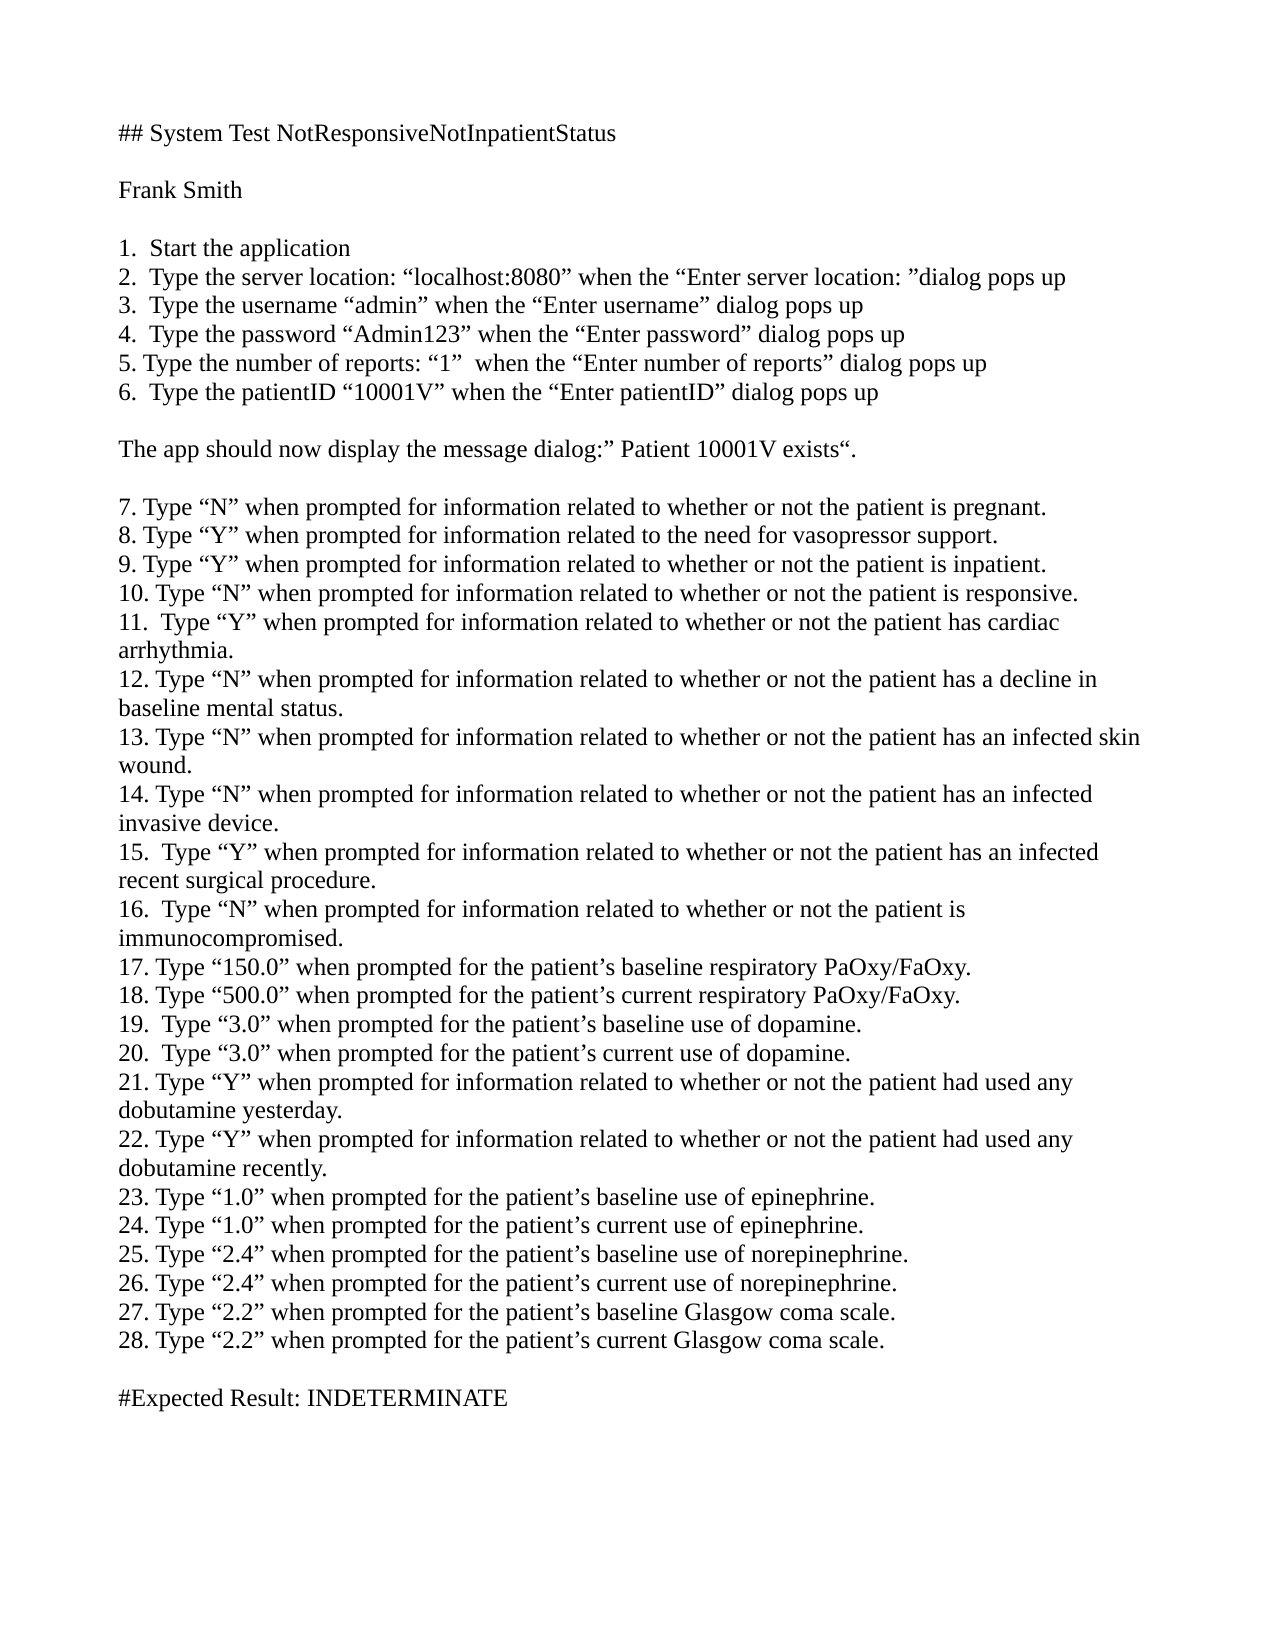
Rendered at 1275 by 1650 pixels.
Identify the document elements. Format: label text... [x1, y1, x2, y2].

text 14. Type “N” when prompted for information related to whether or not the patient has an infected invasive device. [118, 779, 1157, 837]
text 7. Type “N” when prompted for information related to whether or not the patient is pregnant. [118, 492, 1157, 521]
text 25. Type “2.4” when prompted for the patient’s baseline use of norepinephrine. [118, 1239, 1157, 1268]
text 11. Type “Y” when prompted for information related to whether or not the patient has cardiac arrhythmia. [118, 607, 1157, 664]
text ## System Test NotResponsiveNotInpatientStatus [118, 118, 1157, 147]
text 2. Type the server location: “localhost:8080” when the “Enter server location: ”dialog pops up [118, 262, 1157, 291]
text 17. Type “150.0” when prompted for the patient’s baseline respiratory PaOxy/FaOxy. [118, 952, 1157, 981]
text The app should now display the message dialog:” Patient 10001V exists“. [118, 434, 1157, 463]
text 24. Type “1.0” when prompted for the patient’s current use of epinephrine. [118, 1211, 1157, 1239]
text 9. Type “Y” when prompted for information related to whether or not the patient is inpatient. [118, 549, 1157, 578]
text Frank Smith [118, 176, 1157, 204]
text 21. Type “Y” when prompted for information related to whether or not the patient had used any dobutamine yesterday. [118, 1067, 1157, 1124]
text 16. Type “N” when prompted for information related to whether or not the patient is immunocompromised. [118, 894, 1157, 952]
text 12. Type “N” when prompted for information related to whether or not the patient has a decline in baseline mental status. [118, 664, 1157, 722]
text 26. Type “2.4” when prompted for the patient’s current use of norepinephrine. [118, 1268, 1157, 1297]
text 3. Type the username “admin” when the “Enter username” dialog pops up [118, 291, 1157, 319]
text 10. Type “N” when prompted for information related to whether or not the patient is responsive. [118, 578, 1157, 607]
text 22. Type “Y” when prompted for information related to whether or not the patient had used any dobutamine recently. [118, 1124, 1157, 1182]
text 20. Type “3.0” when prompted for the patient’s current use of dopamine. [118, 1038, 1157, 1067]
text 13. Type “N” when prompted for information related to whether or not the patient has an infected skin wound. [118, 722, 1157, 779]
text 27. Type “2.2” when prompted for the patient’s baseline Glasgow coma scale. [118, 1297, 1157, 1326]
text 19. Type “3.0” when prompted for the patient’s baseline use of dopamine. [118, 1009, 1157, 1038]
text 28. Type “2.2” when prompted for the patient’s current Glasgow coma scale. [118, 1326, 1157, 1354]
text #Expected Result: INDETERMINATE [118, 1383, 1157, 1412]
text 5. Type the number of reports: “1” when the “Enter number of reports” dialog pops up [118, 348, 1157, 377]
text 23. Type “1.0” when prompted for the patient’s baseline use of epinephrine. [118, 1182, 1157, 1211]
text 6. Type the patientID “10001V” when the “Enter patientID” dialog pops up [118, 377, 1157, 406]
text 1. Start the application [118, 233, 1157, 262]
text 8. Type “Y” when prompted for information related to the need for vasopressor support. [118, 521, 1157, 549]
text 15. Type “Y” when prompted for information related to whether or not the patient has an infected recent surgical procedure. [118, 837, 1157, 894]
text 18. Type “500.0” when prompted for the patient’s current respiratory PaOxy/FaOxy. [118, 981, 1157, 1009]
text 4. Type the password “Admin123” when the “Enter password” dialog pops up [118, 319, 1157, 348]
